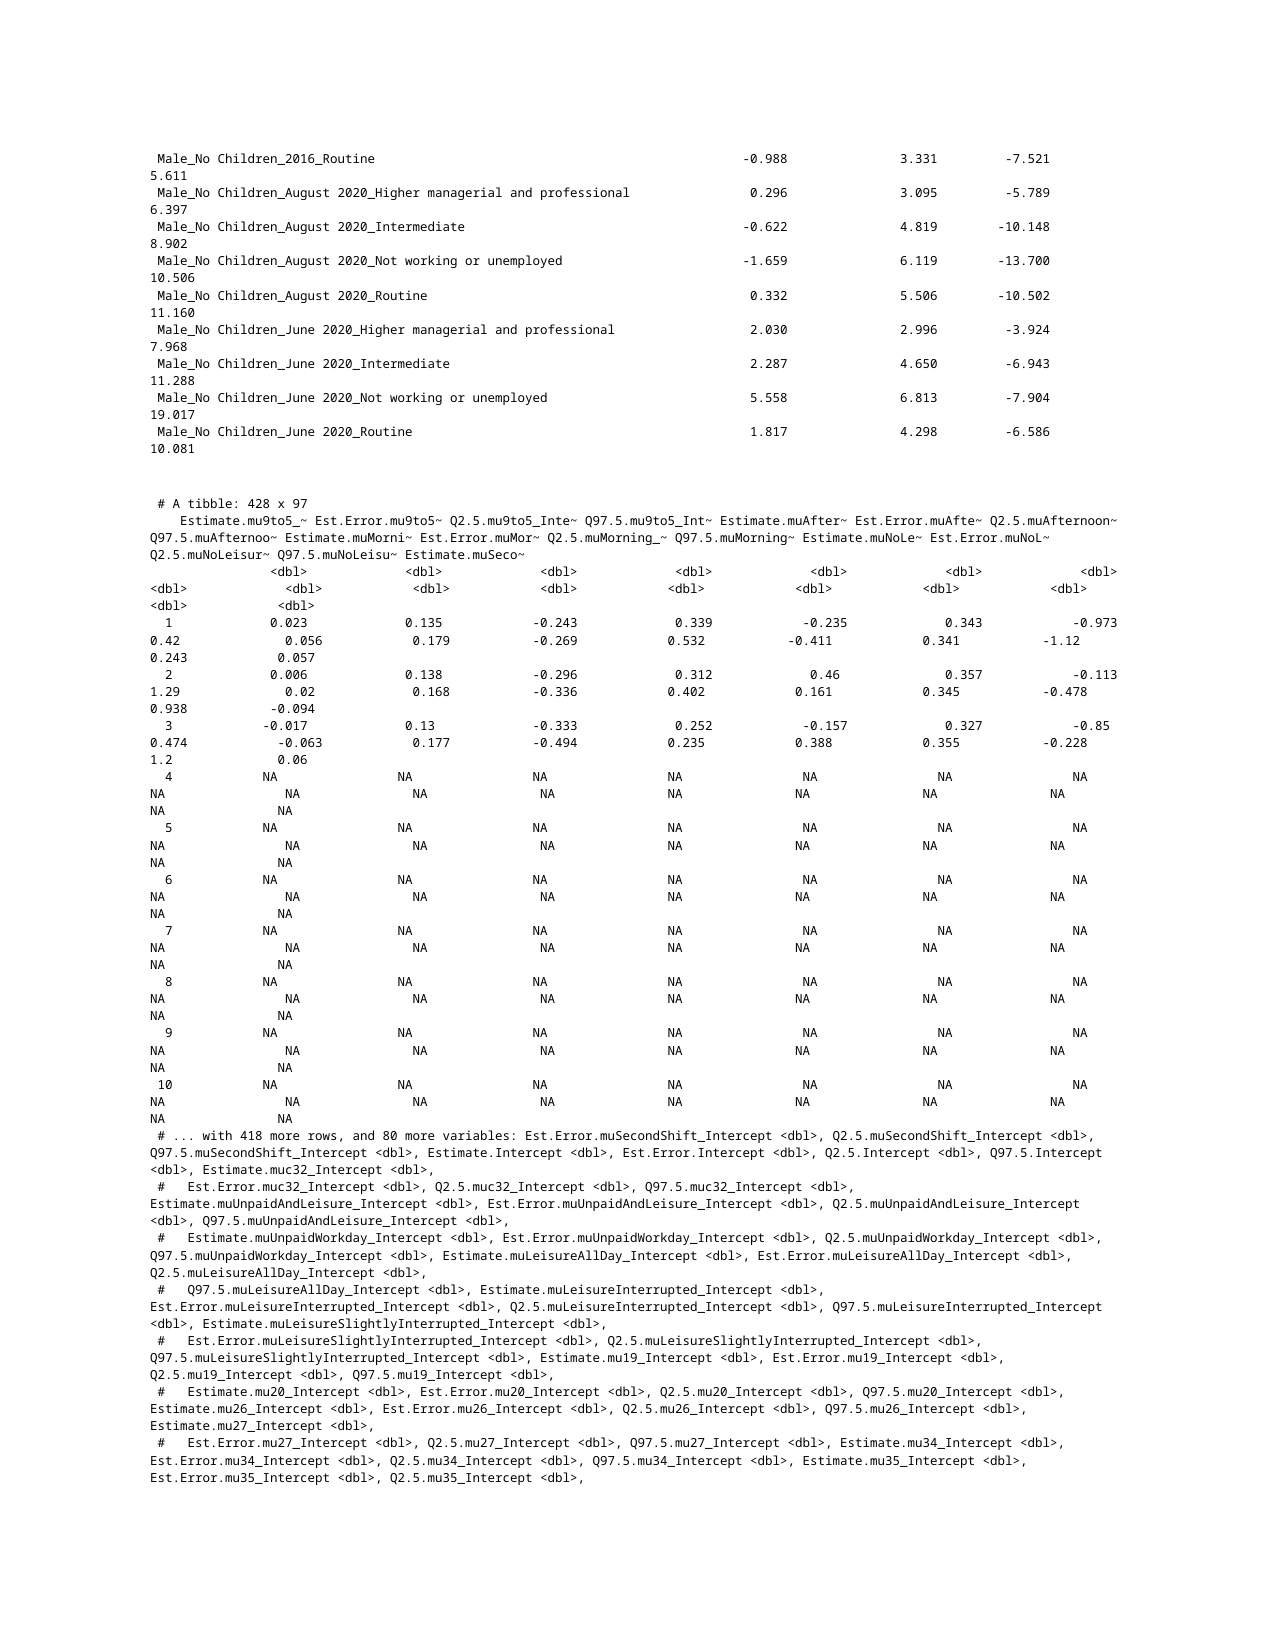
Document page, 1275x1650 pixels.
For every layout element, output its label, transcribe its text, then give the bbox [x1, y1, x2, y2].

text Male_No Children_2016_Routine -0.988 3.331 -7.521 5.611 Male_No Children_August 2020_Higher managerial and professional 0.296 3.095 -5.789 6.397 Male_No Children_August 2020_Intermediate -0.622 4.819 -10.148 8.902 Male_No Children_August 2020_Not working or unemployed -1.659 6.119 -13.700 10.506 Male_No Children_August 2020_Routine 0.332 5.506 -10.502 11.160 Male_No Children_June 2020_Higher managerial and professional 2.030 2.996 -3.924 7.968 Male_No Children_June 2020_Intermediate 2.287 4.650 -6.943 11.288 Male_No Children_June 2020_Not working or unemployed 5.558 6.813 -7.904 19.017 Male_No Children_June 2020_Routine 1.817 4.298 -6.586 10.081 [150, 150, 1125, 457]
text # A tibble: 428 x 97 Estimate.mu9to5_~ Est.Error.mu9to5~ Q2.5.mu9to5_Inte~ Q97.5.mu9to5_Int~ Estimate.muAfter~ Est.Error.muAfte~ Q2.5.muAfternoon~ Q97.5.muAfternoo~ Estimate.muMorni~ Est.Error.muMor~ Q2.5.muMorning_~ Q97.5.muMorning~ Estimate.muNoLe~ Est.Error.muNoL~ Q2.5.muNoLeisur~ Q97.5.muNoLeisu~ Estimate.muSeco~ <dbl> <dbl> <dbl> <dbl> <dbl> <dbl> <dbl> <dbl> <dbl> <dbl> <dbl> <dbl> <dbl> <dbl> <dbl> <dbl> <dbl> 1 0.023 0.135 -0.243 0.339 -0.235 0.343 -0.973 0.42 0.056 0.179 -0.269 0.532 -0.411 0.341 -1.12 0.243 0.057 2 0.006 0.138 -0.296 0.312 0.46 0.357 -0.113 1.29 0.02 0.168 -0.336 0.402 0.161 0.345 -0.478 0.938 -0.094 3 -0.017 0.13 -0.333 0.252 -0.157 0.327 -0.85 0.474 -0.063 0.177 -0.494 0.235 0.388 0.355 -0.228 1.2 0.06 4 NA NA NA NA NA NA NA NA NA NA NA NA NA NA NA NA NA 5 NA NA NA NA NA NA NA NA NA NA NA NA NA NA NA NA NA 6 NA NA NA NA NA NA NA NA NA NA NA NA NA NA NA NA NA 7 NA NA NA NA NA NA NA NA NA NA NA NA NA NA NA NA NA 8 NA NA NA NA NA NA NA NA NA NA NA NA NA NA NA NA NA 9 NA NA NA NA NA NA NA NA NA NA NA NA NA NA NA NA NA 10 NA NA NA NA NA NA NA NA NA NA NA NA NA NA NA NA NA # ... with 418 more rows, and 80 more variables: Est.Error.muSecondShift_Intercept <dbl>, Q2.5.muSecondShift_Intercept <dbl>, Q97.5.muSecondShift_Intercept <dbl>, Estimate.Intercept <dbl>, Est.Error.Intercept <dbl>, Q2.5.Intercept <dbl>, Q97.5.Intercept <dbl>, Estimate.muc32_Intercept <dbl>, # Est.Error.muc32_Intercept <dbl>, Q2.5.muc32_Intercept <dbl>, Q97.5.muc32_Intercept <dbl>, Estimate.muUnpaidAndLeisure_Intercept <dbl>, Est.Error.muUnpaidAndLeisure_Intercept <dbl>, Q2.5.muUnpaidAndLeisure_Intercept <dbl>, Q97.5.muUnpaidAndLeisure_Intercept <dbl>, # Estimate.muUnpaidWorkday_Intercept <dbl>, Est.Error.muUnpaidWorkday_Intercept <dbl>, Q2.5.muUnpaidWorkday_Intercept <dbl>, Q97.5.muUnpaidWorkday_Intercept <dbl>, Estimate.muLeisureAllDay_Intercept <dbl>, Est.Error.muLeisureAllDay_Intercept <dbl>, Q2.5.muLeisureAllDay_Intercept <dbl>, # Q97.5.muLeisureAllDay_Intercept <dbl>, Estimate.muLeisureInterrupted_Intercept <dbl>, Est.Error.muLeisureInterrupted_Intercept <dbl>, Q2.5.muLeisureInterrupted_Intercept <dbl>, Q97.5.muLeisureInterrupted_Intercept <dbl>, Estimate.muLeisureSlightlyInterrupted_Intercept <dbl>, # Est.Error.muLeisureSlightlyInterrupted_Intercept <dbl>, Q2.5.muLeisureSlightlyInterrupted_Intercept <dbl>, Q97.5.muLeisureSlightlyInterrupted_Intercept <dbl>, Estimate.mu19_Intercept <dbl>, Est.Error.mu19_Intercept <dbl>, Q2.5.mu19_Intercept <dbl>, Q97.5.mu19_Intercept <dbl>, # Estimate.mu20_Intercept <dbl>, Est.Error.mu20_Intercept <dbl>, Q2.5.mu20_Intercept <dbl>, Q97.5.mu20_Intercept <dbl>, Estimate.mu26_Intercept <dbl>, Est.Error.mu26_Intercept <dbl>, Q2.5.mu26_Intercept <dbl>, Q97.5.mu26_Intercept <dbl>, Estimate.mu27_Intercept <dbl>, # Est.Error.mu27_Intercept <dbl>, Q2.5.mu27_Intercept <dbl>, Q97.5.mu27_Intercept <dbl>, Estimate.mu34_Intercept <dbl>, Est.Error.mu34_Intercept <dbl>, Q2.5.mu34_Intercept <dbl>, Q97.5.mu34_Intercept <dbl>, Estimate.mu35_Intercept <dbl>, Est.Error.mu35_Intercept <dbl>, Q2.5.mu35_Intercept <dbl>, [150, 495, 1125, 1486]
